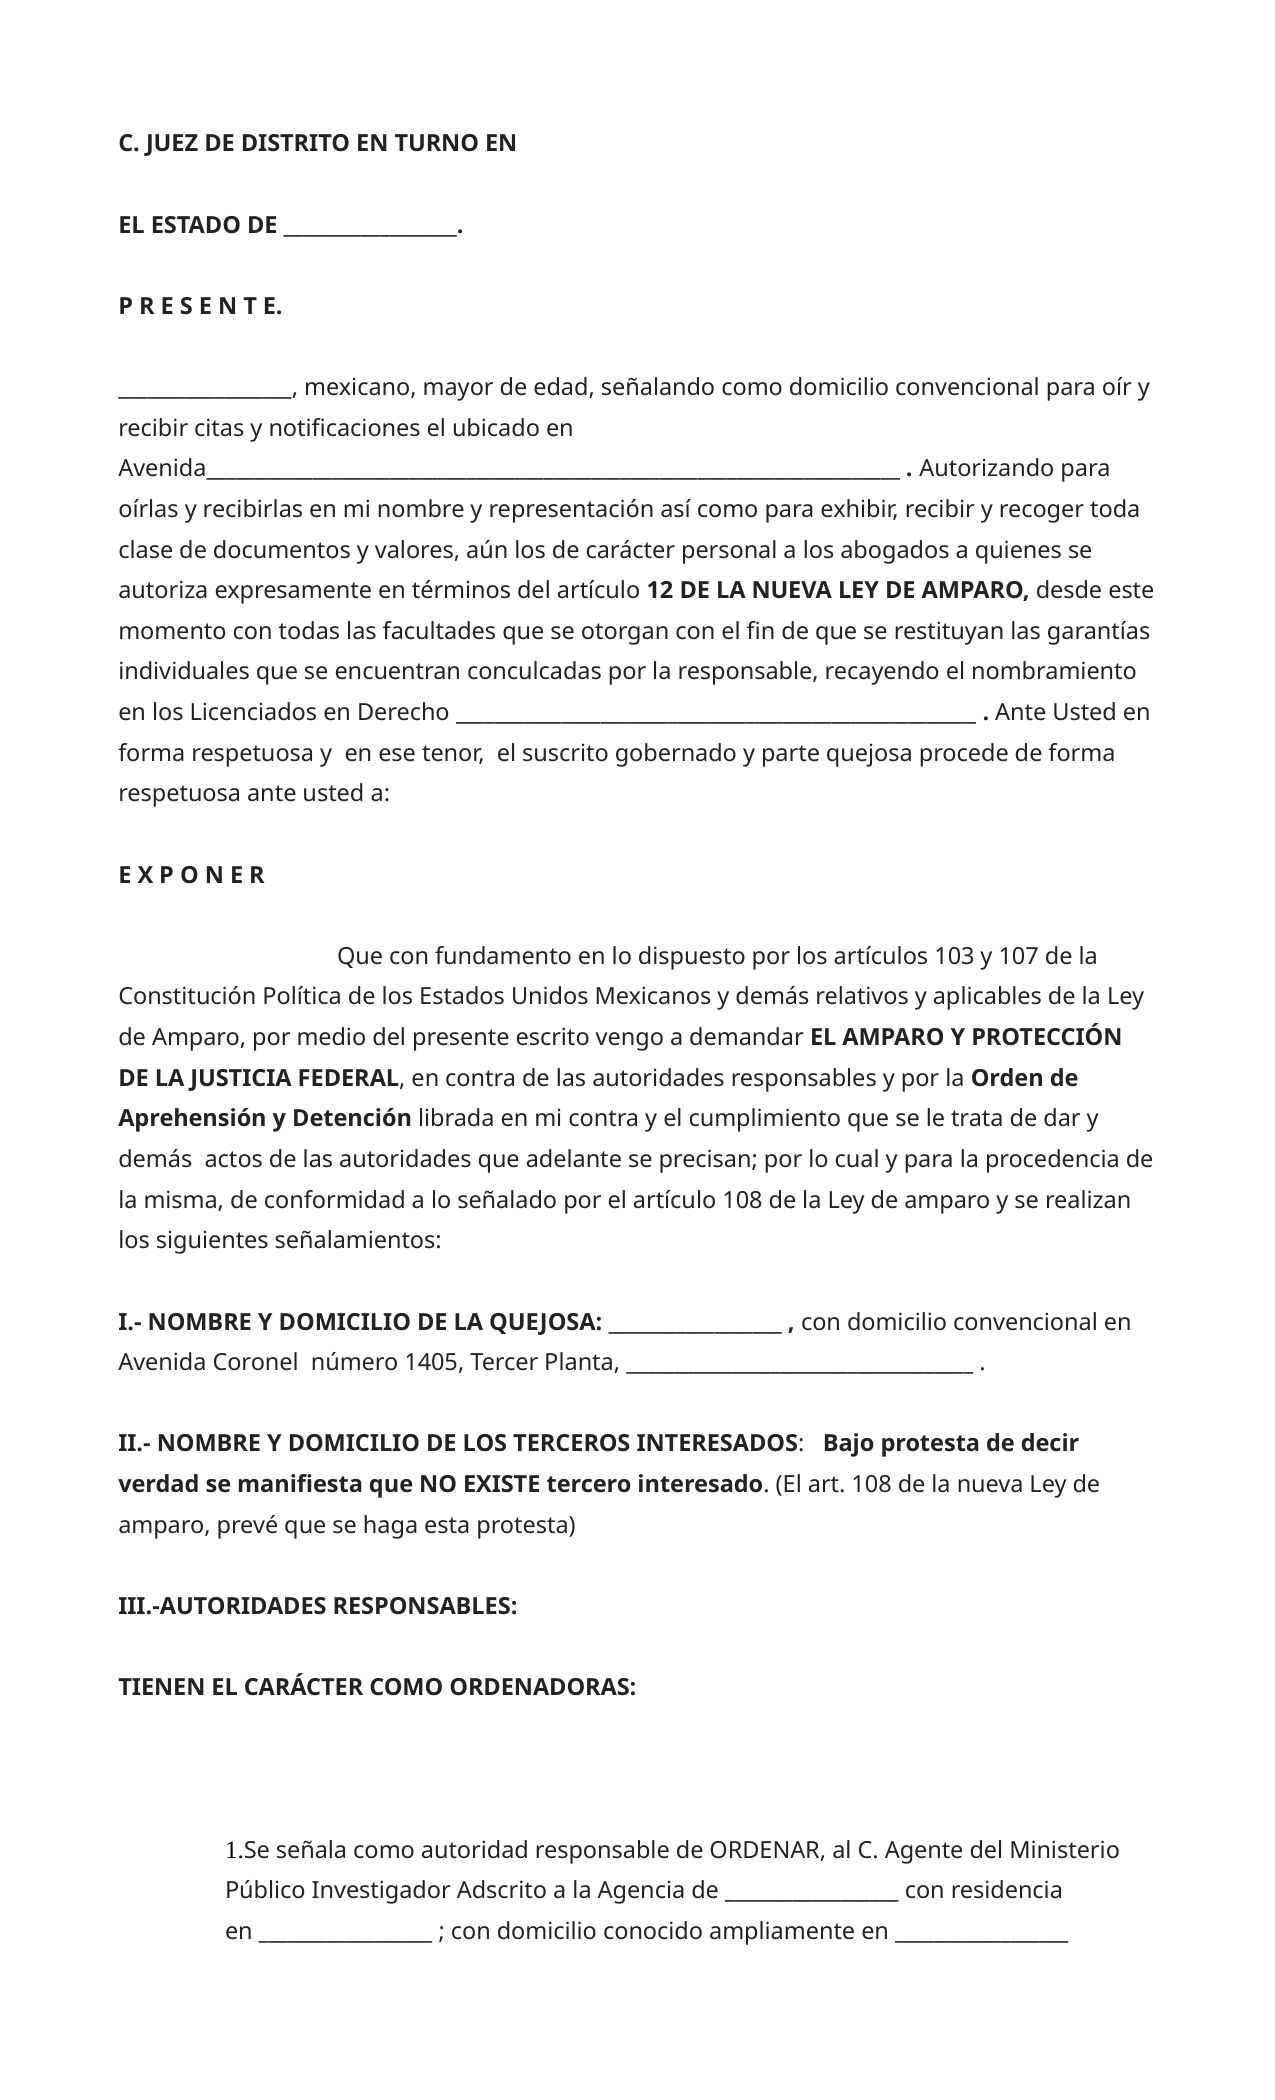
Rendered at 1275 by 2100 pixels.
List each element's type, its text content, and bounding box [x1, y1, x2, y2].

text III.-AUTORIDADES RESPONSABLES: [118, 1581, 1157, 1621]
text C. JUEZ DE DISTRITO EN TURNO EN [118, 118, 1157, 159]
text EL ESTADO DE __________________. [118, 199, 1157, 240]
text TIENEN EL CARÁCTER COMO ORDENADORAS: [118, 1662, 1157, 1702]
text II.- NOMBRE Y DOMICILIO DE LOS TERCEROS INTERESADOS: Bajo protesta de decir verdad se manifiesta que NO EXISTE tercero interesado. (El art. 108 de la nueva Ley de amparo, prevé que se haga esta protesta) [118, 1418, 1157, 1540]
text Que con fundamento en lo dispuesto por los artículos 103 y 107 de la Constitución Política de los Estados Unidos Mexicanos y demás relativos y aplicables de la Ley de Amparo, por medio del presente escrito vengo a demandar EL AMPARO Y PROTECCIÓN DE LA JUSTICIA FEDERAL, en contra de las autoridades responsables y por la Orden de Aprehensión y Detención librada en mi contra y el cumplimiento que se le trata de dar y demás actos de las autoridades que adelante se precisan; por lo cual y para la procedencia de la misma, de conformidad a lo señalado por el artículo 108 de la Ley de amparo y se realizan los siguientes señalamientos: [118, 931, 1157, 1256]
text P R E S E N T E. [118, 281, 1157, 321]
list Se señala como autoridad responsable de ORDENAR, al C. Agente del Ministerio Público Investigador Adscrito a la Agencia de __________________ con residencia en __________________ ; con domicilio conocido ampliamente en __________________ [151, 1824, 1157, 1946]
text I.- NOMBRE Y DOMICILIO DE LA QUEJOSA: __________________ , con domicilio convencional en Avenida Coronel ­ número 1405, Tercer Planta, ____________________________________ . [118, 1296, 1157, 1377]
text E X P O N E R [118, 849, 1157, 890]
text __________________, mexicano, mayor de edad, señalando como domicilio convencional para oír y recibir citas y notificaciones el ubicado en Avenida________________________________________________________________________ . Autorizando para oírlas y recibirlas en mi nombre y representación así como para exhibir, recibir y recoger toda clase de documentos y valores, aún los de carácter personal a los abogados a quienes se autoriza expresamente en términos del artículo 12 DE LA NUEVA LEY DE AMPARO, desde este momento con todas las facultades que se otorgan con el fin de que se restituyan las garantías individuales que se encuentran conculcadas por la responsable, recayendo el nombramiento en los Licenciados en Derecho ______________________________________________________ . Ante Usted en forma respetuosa y en ese tenor, el suscrito gobernado y parte quejosa procede de forma respetuosa ante usted a: [118, 362, 1157, 809]
